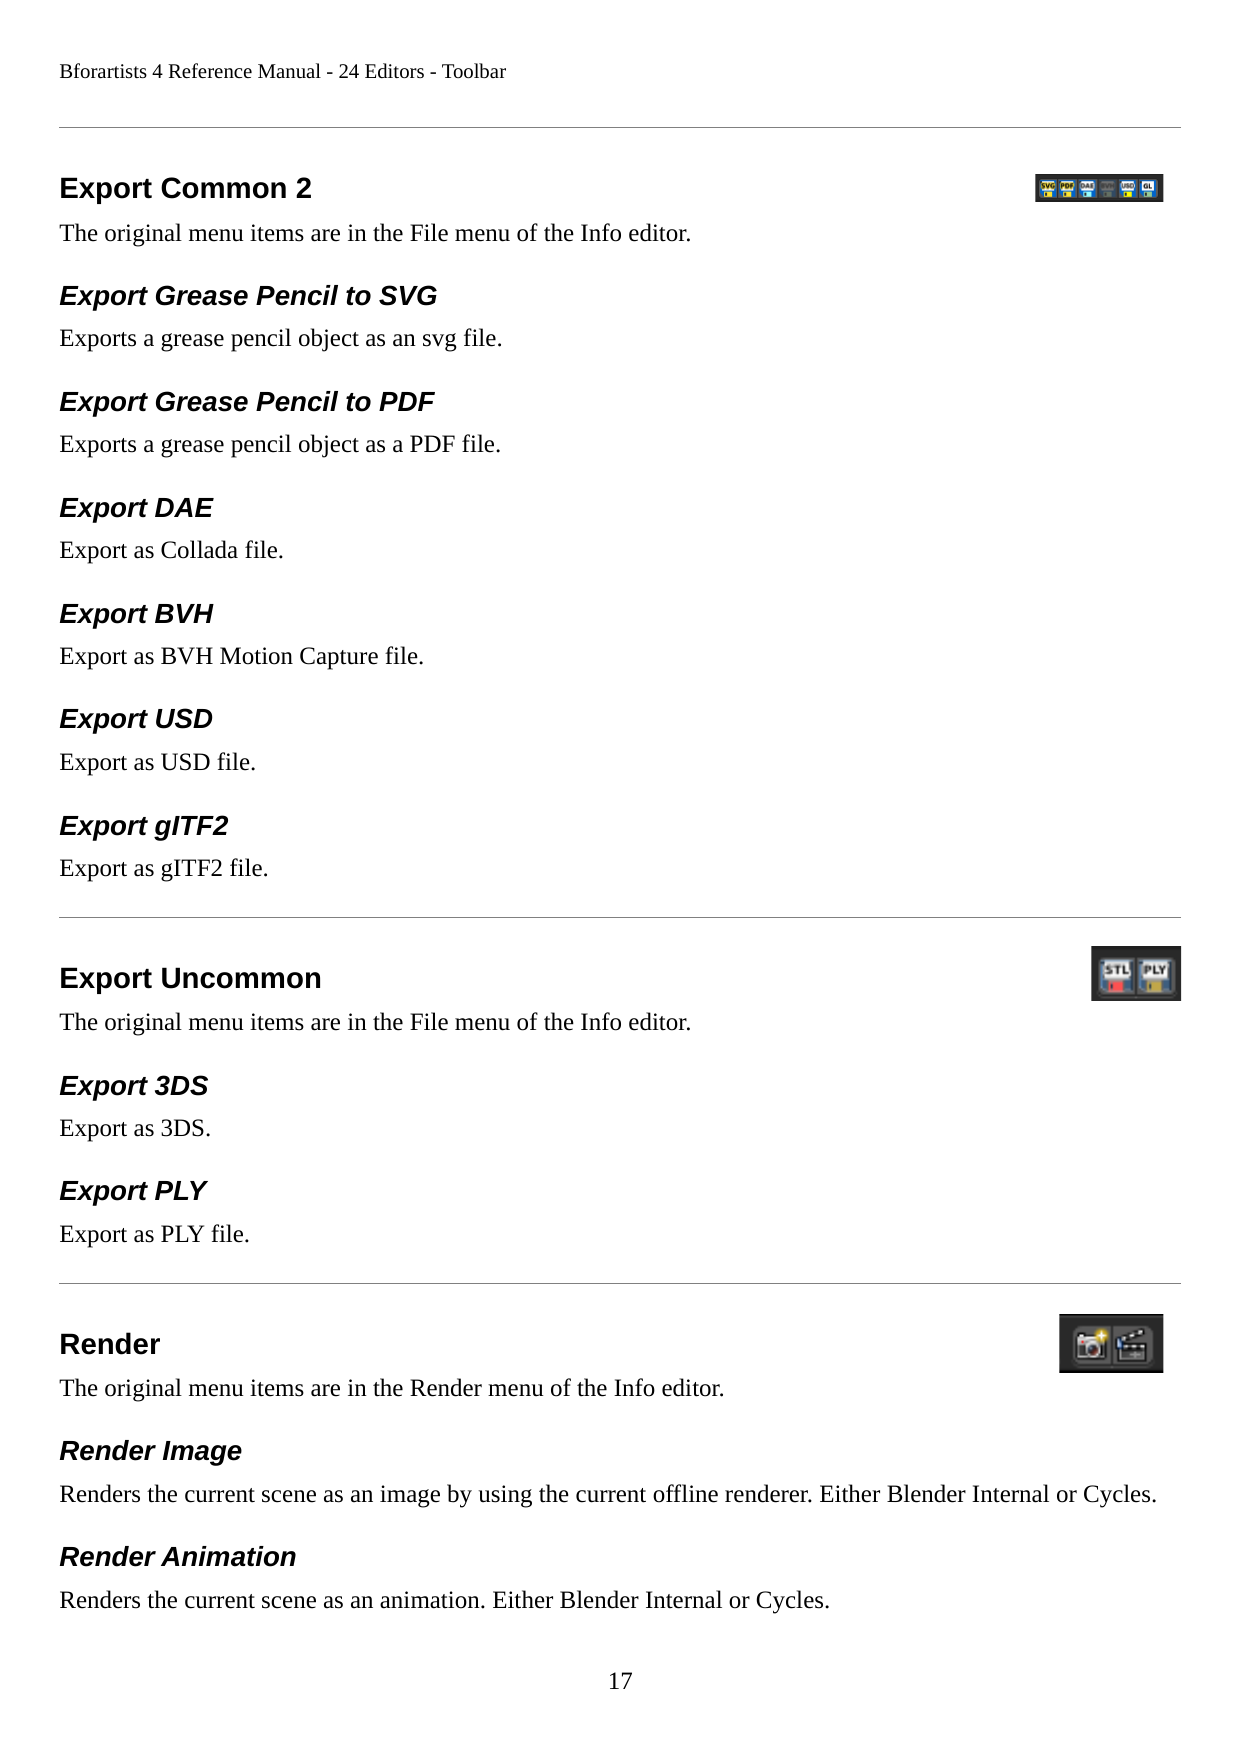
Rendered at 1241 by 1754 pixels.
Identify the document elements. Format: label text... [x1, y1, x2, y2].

text Renders the current scene as an animation. Either Blender Internal or Cycles. [59, 1585, 1181, 1614]
subtitle Export DAE [59, 491, 1181, 523]
subtitle Export USD [59, 703, 1181, 735]
subtitle Export gITF2 [59, 809, 1181, 841]
text Exports a grease pencil object as an svg file. [59, 323, 1181, 352]
text Export as USD file. [59, 747, 1181, 776]
subtitle Export Common 2 [59, 171, 1181, 205]
text Export as PLY file. [59, 1219, 1181, 1248]
text The original menu items are in the Render menu of the Info editor. [59, 1373, 1181, 1402]
subtitle Export Grease Pencil to SVG [59, 279, 1181, 311]
subtitle Render Animation [59, 1541, 1181, 1573]
subtitle Export PLY [59, 1175, 1181, 1207]
subtitle Export Uncommon [59, 961, 1091, 995]
picture [1059, 1314, 1164, 1373]
text Export as 3DS. [59, 1113, 1181, 1142]
text The original menu items are in the File menu of the Info editor. [59, 218, 1181, 246]
text Export as Collada file. [59, 535, 1181, 564]
subtitle Render Image [59, 1435, 1181, 1467]
subtitle Export 3DS [59, 1069, 1181, 1101]
picture [1035, 174, 1164, 202]
subtitle Export Grease Pencil to PDF [59, 385, 1181, 417]
subtitle Export BVH [59, 597, 1181, 629]
text Export as gITF2 file. [59, 853, 1181, 882]
text Renders the current scene as an image by using the current offline renderer. Either Blender Internal or Cycles. [59, 1479, 1181, 1508]
subtitle Render [59, 1327, 1059, 1361]
picture [1091, 946, 1182, 1001]
text Export as BVH Motion Capture file. [59, 641, 1181, 670]
subtitle [1164, 1327, 1181, 1361]
text Exports a grease pencil object as a PDF file. [59, 429, 1181, 458]
text The original menu items are in the File menu of the Info editor. [59, 1007, 1181, 1036]
